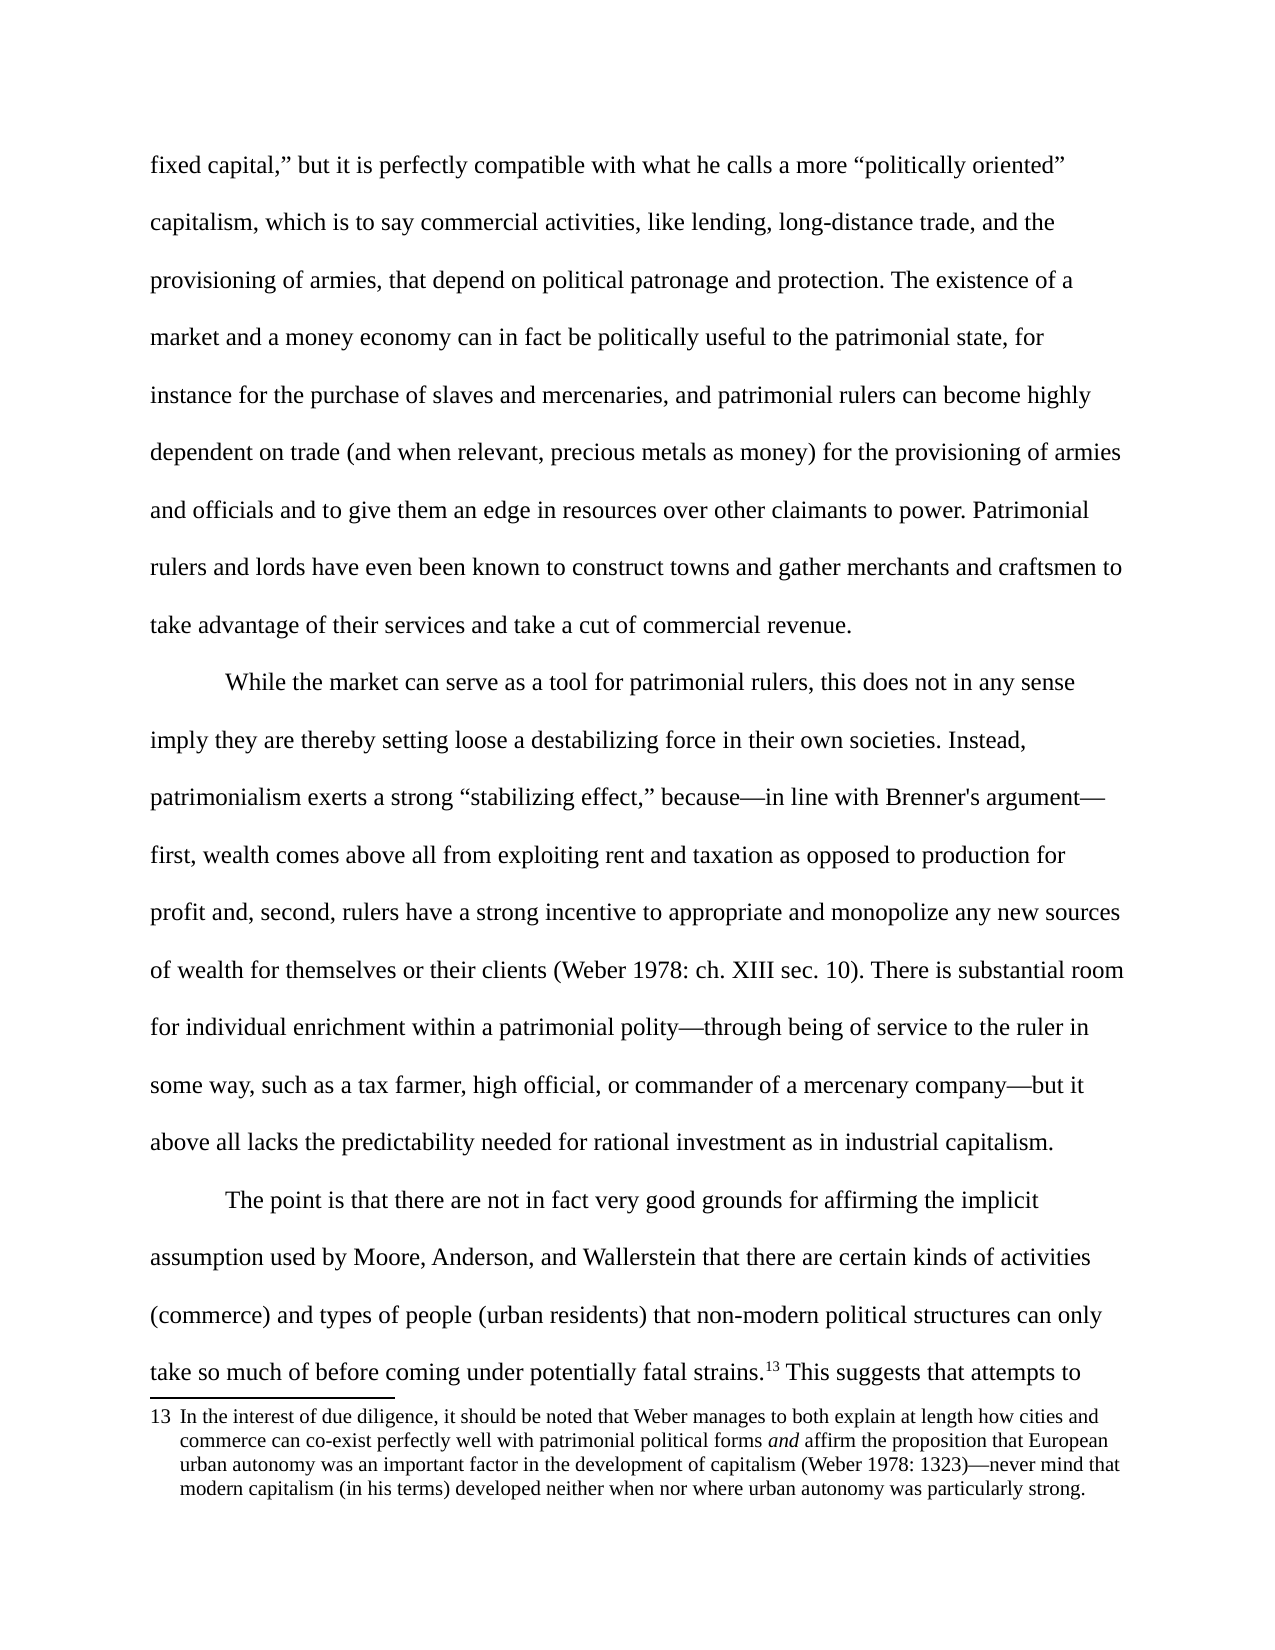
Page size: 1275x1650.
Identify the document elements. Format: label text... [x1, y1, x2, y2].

text The point is that there are not in fact very good grounds for affirming the implicit assumption used by Moore, Anderson, and Wallerstein that there are certain kinds of activities (commerce) and types of people (urban residents) that non-modern political structures can only take so much of before coming under potentially fatal strains. This suggests that attempts to [150, 1185, 1125, 1386]
text fixed capital,” but it is perfectly compatible with what he calls a more “politically oriented” capitalism, which is to say commercial activities, like lending, long-distance trade, and the provisioning of armies, that depend on political patronage and protection. The existence of a market and a money economy can in fact be politically useful to the patrimonial state, for instance for the purchase of slaves and mercenaries, and patrimonial rulers can become highly dependent on trade (and when relevant, precious metals as money) for the provisioning of armies and officials and to give them an edge in resources over other claimants to power. Patrimonial rulers and lords have even been known to construct towns and gather merchants and craftsmen to take advantage of their services and take a cut of commercial revenue. [150, 150, 1125, 639]
text While the market can serve as a tool for patrimonial rulers, this does not in any sense imply they are thereby setting loose a destabilizing force in their own societies. Instead, patrimonialism exerts a strong “stabilizing effect,” because—in line with Brenner's argument—first, wealth comes above all from exploiting rent and taxation as opposed to production for profit and, second, rulers have a strong incentive to appropriate and monopolize any new sources of wealth for themselves or their clients (Weber 1978: ch. XIII sec. 10). There is substantial room for individual enrichment within a patrimonial polity—through being of service to the ruler in some way, such as a tax farmer, high official, or commander of a mercenary company—but it above all lacks the predictability needed for rational investment as in industrial capitalism. [150, 667, 1125, 1156]
text In the interest of due diligence, it should be noted that Weber manages to both explain at length how cities and commerce can co-exist perfectly well with patrimonial political forms and affirm the proposition that European urban autonomy was an important factor in the development of capitalism (Weber 1978: 1323)—never mind that modern capitalism (in his terms) developed neither when nor where urban autonomy was particularly strong. [150, 1404, 1125, 1500]
